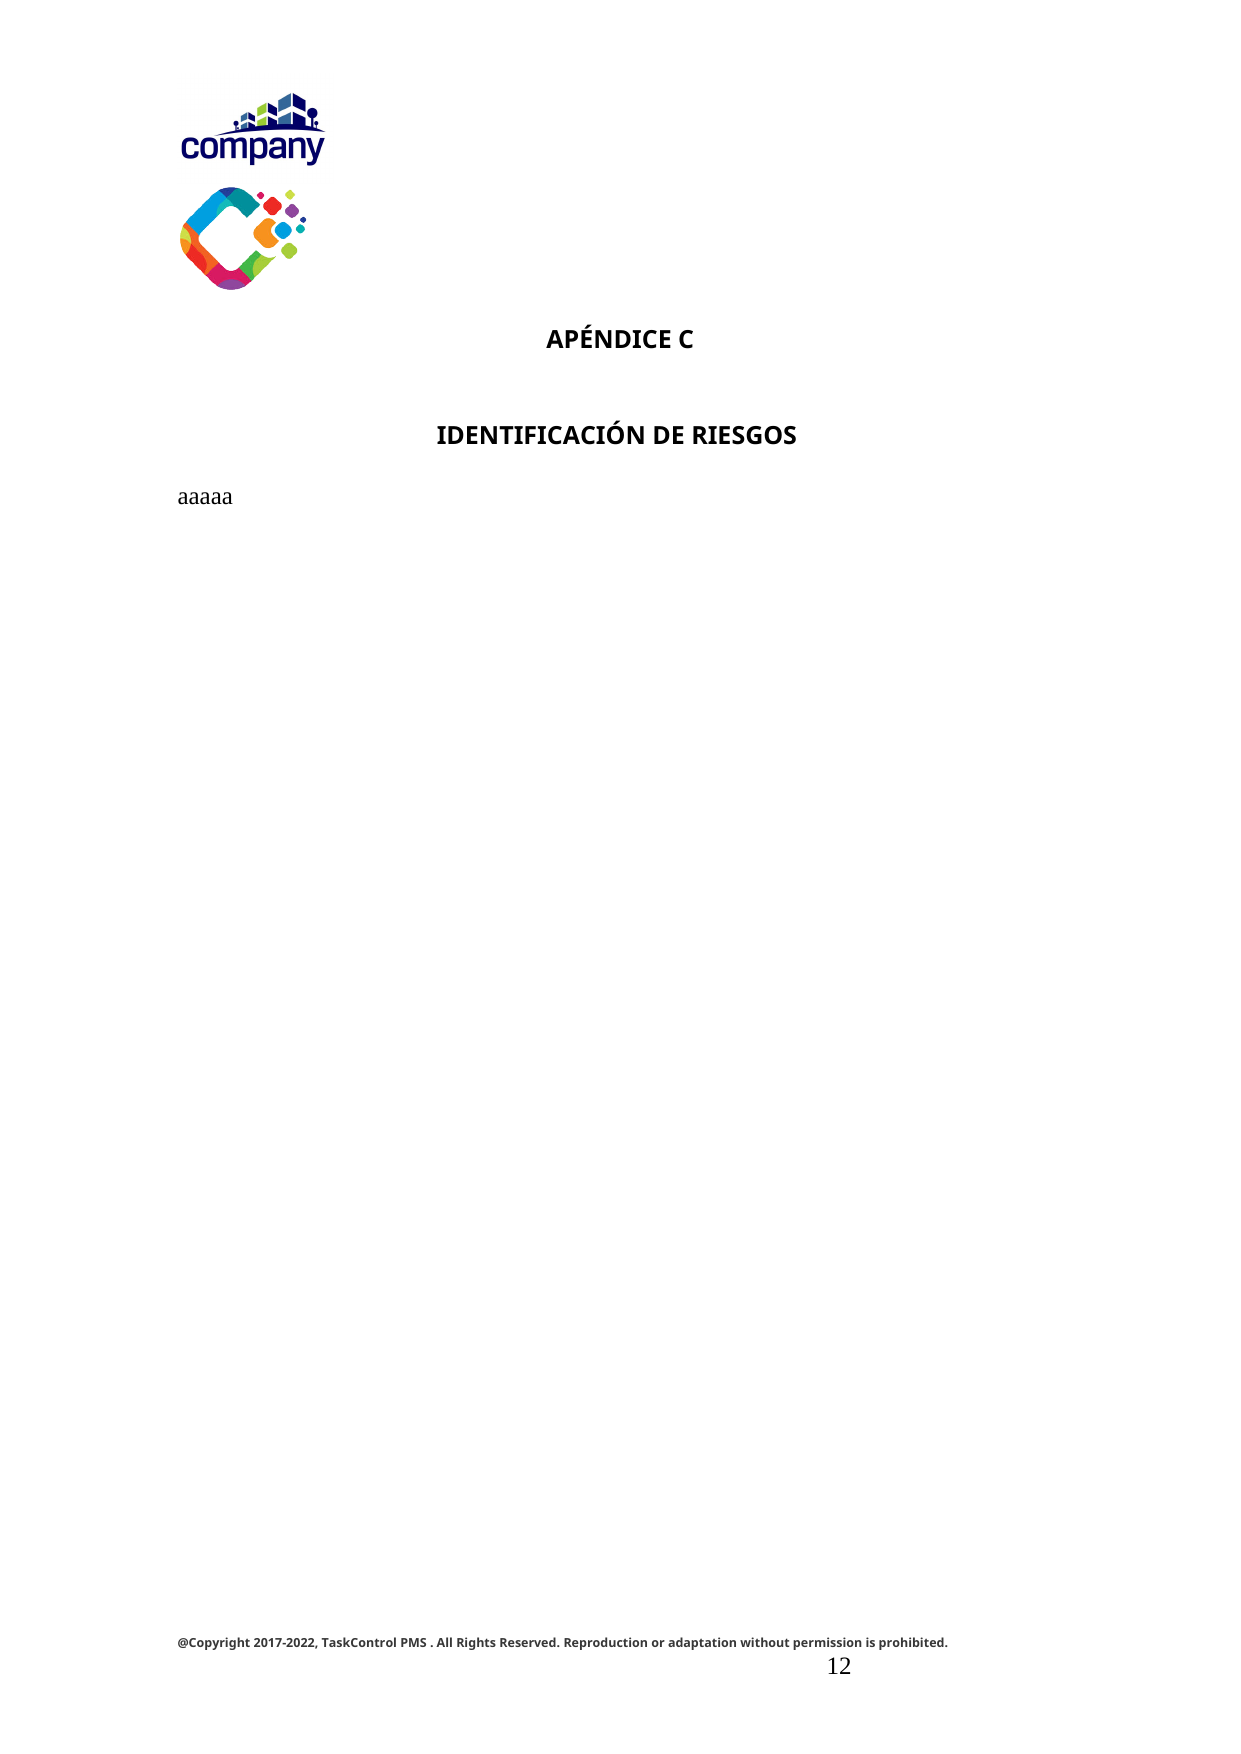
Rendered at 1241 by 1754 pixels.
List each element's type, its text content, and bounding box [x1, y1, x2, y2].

picture [177, 73, 334, 293]
text IDENTIFICACIÓN DE RIESGOS [177, 418, 1063, 452]
text APÉNDICE C [177, 321, 1063, 356]
text aaaaa [177, 481, 1063, 509]
